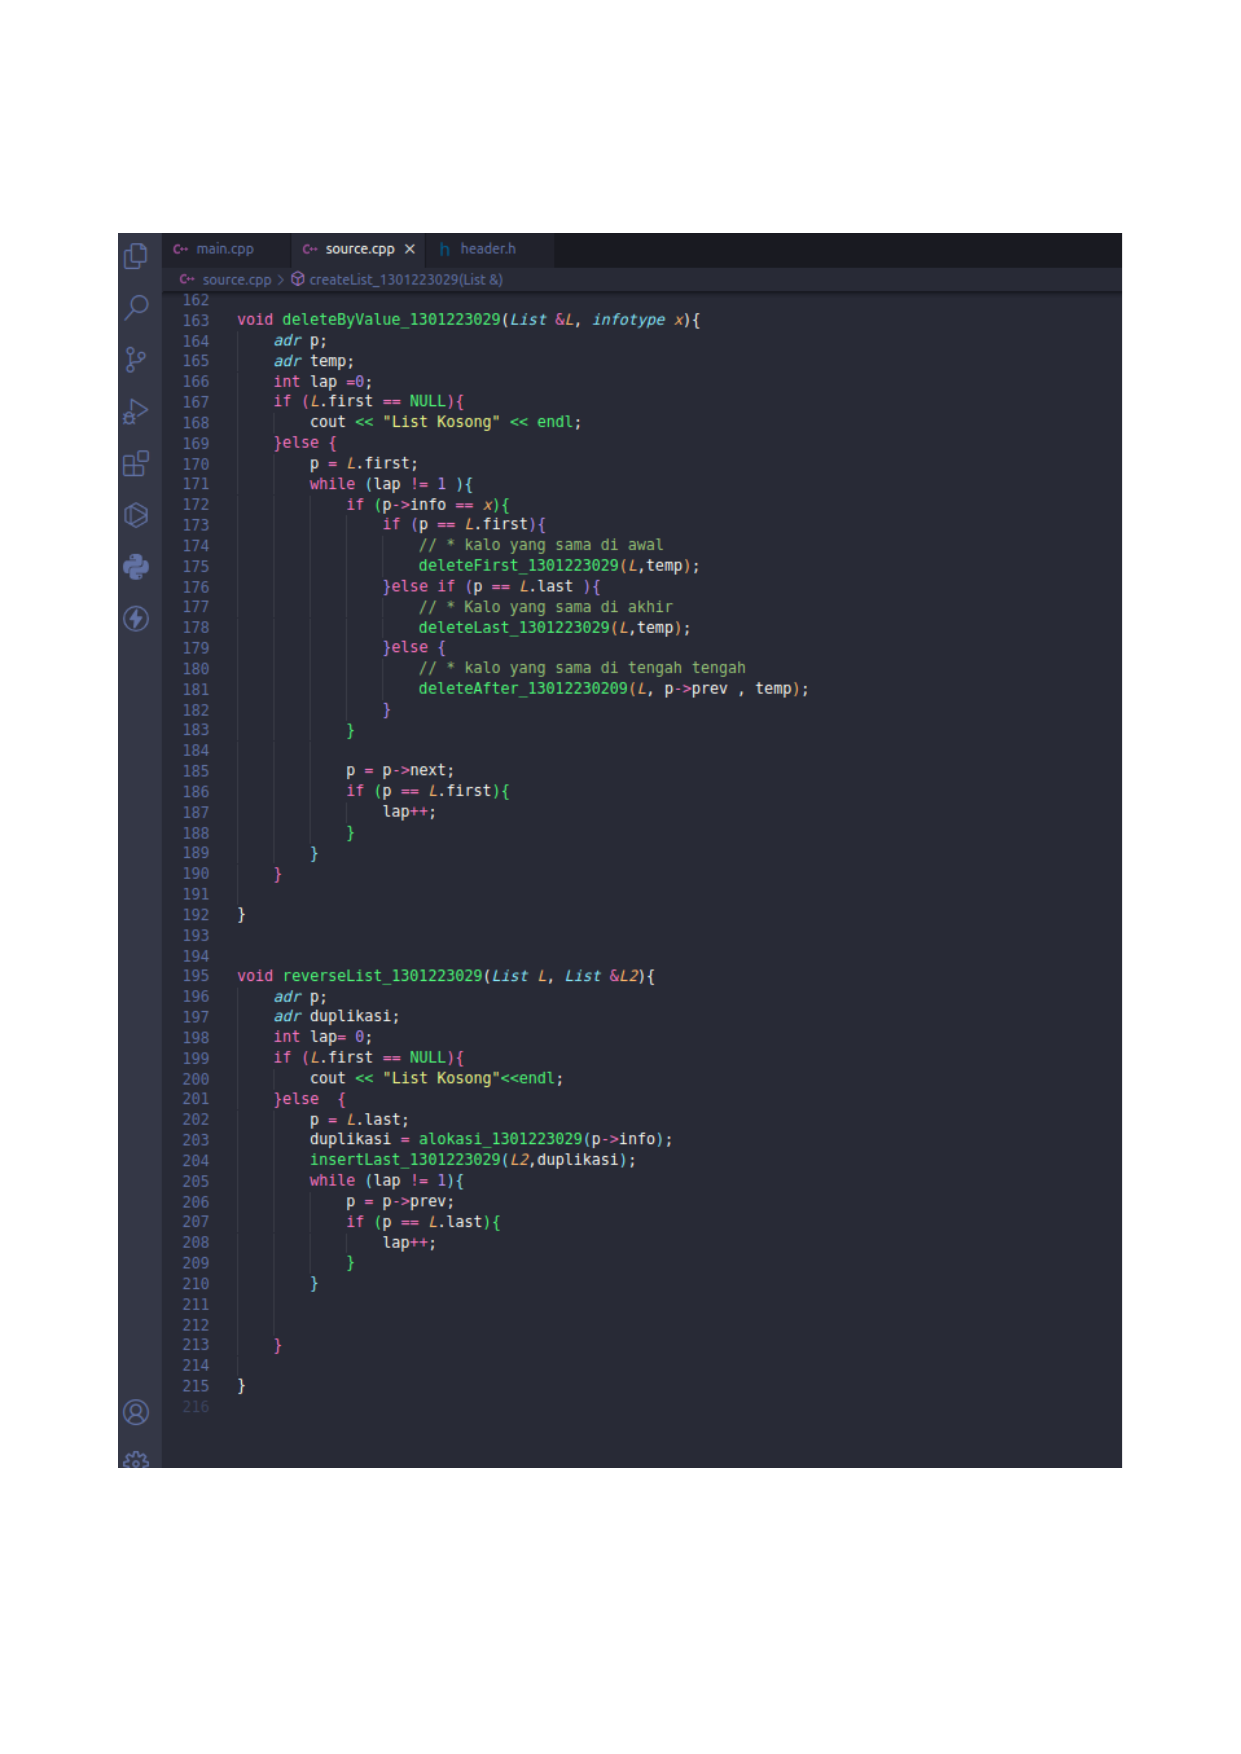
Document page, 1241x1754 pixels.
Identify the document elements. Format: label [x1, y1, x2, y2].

picture [118, 233, 1123, 1468]
